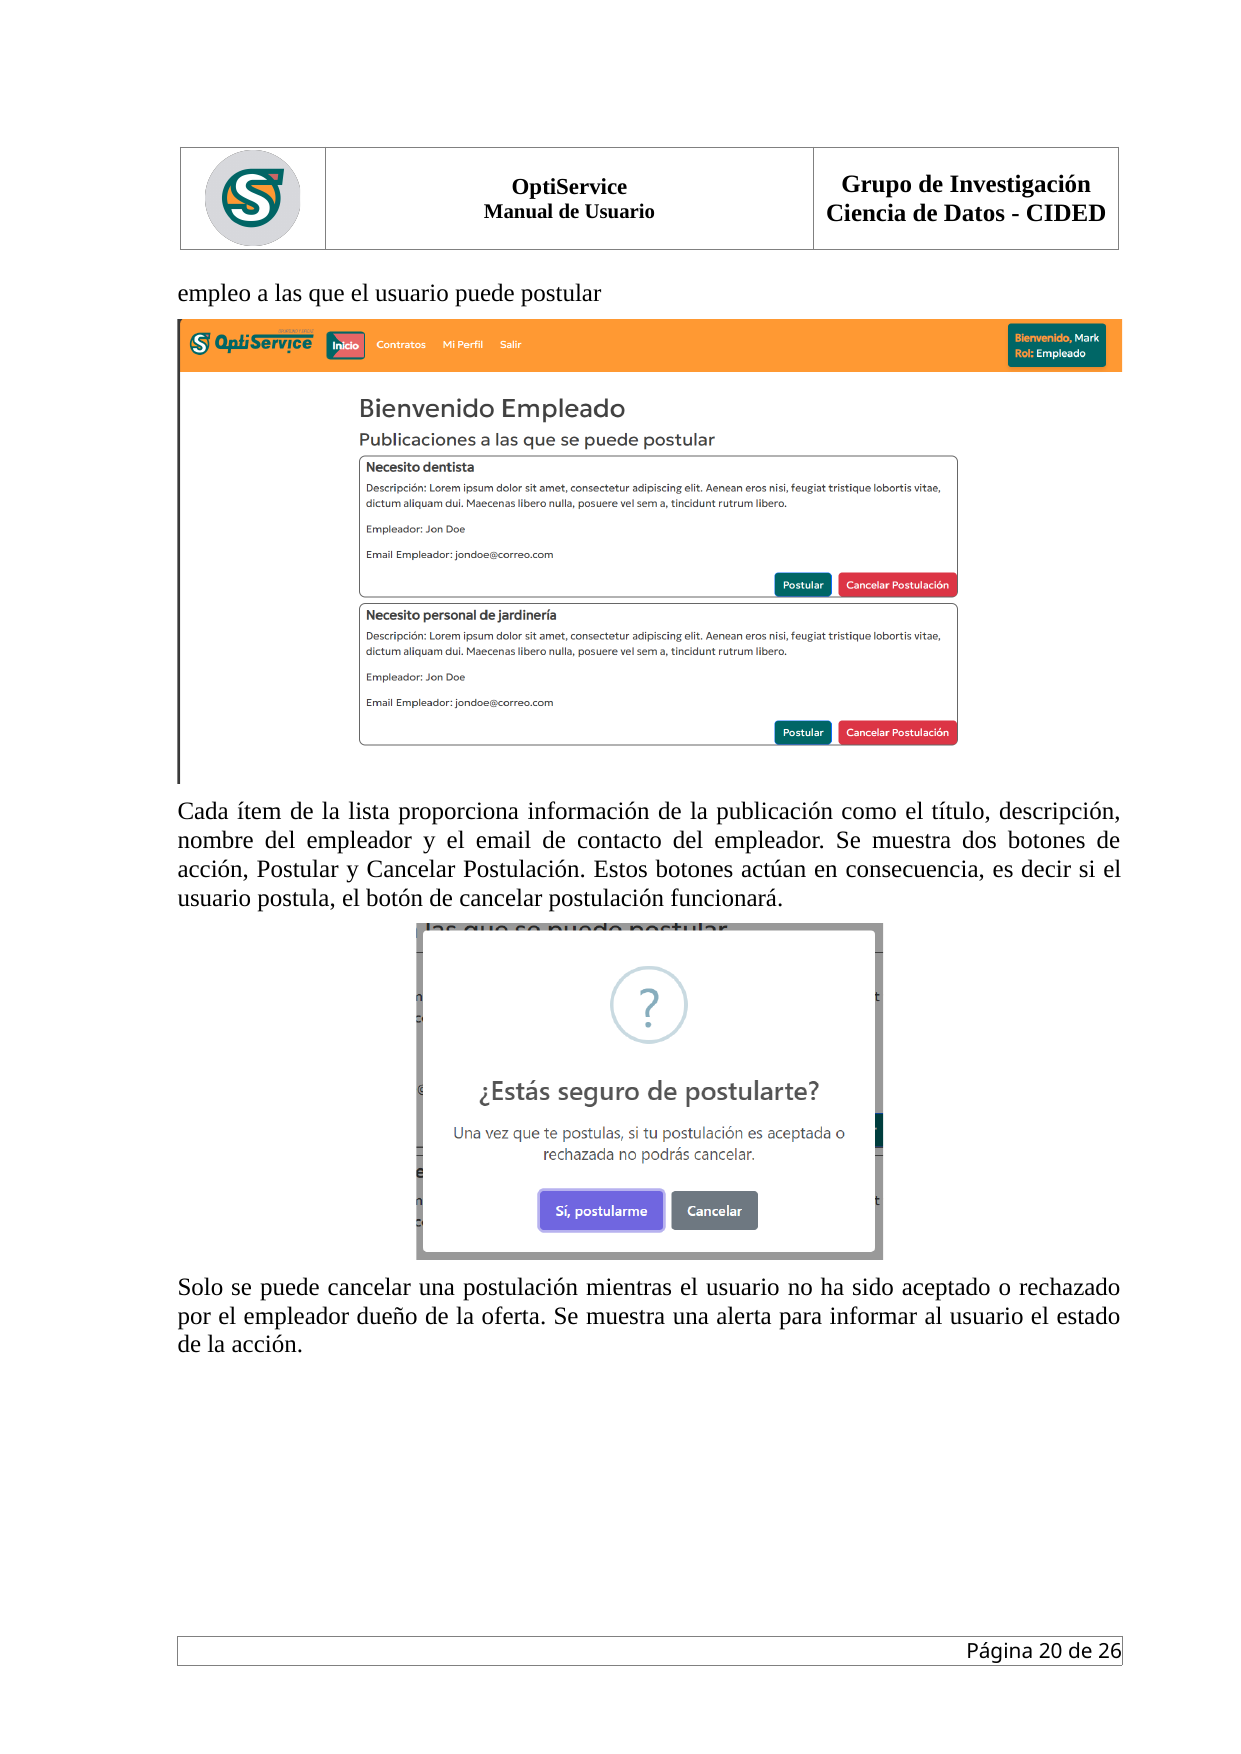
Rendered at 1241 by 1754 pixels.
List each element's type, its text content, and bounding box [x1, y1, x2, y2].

text Solo se puede cancelar una postulación mientras el usuario no ha sido aceptado o rechazado por el empleador dueño de la oferta. Se muestra una alerta para informar al usuario el estado de la acción. [177, 1272, 1122, 1358]
text Cada ítem de la lista proporciona información de la publicación como el título, descripción, nombre del empleador y el email de contacto del empleador. Se muestra dos botones de acción, Postular y Cancelar Postulación. Estos botones actúan en consecuencia, es decir si el usuario postula, el botón de cancelar postulación funcionará. [177, 796, 1122, 911]
text empleo a las que el usuario puede postular [177, 278, 1122, 307]
